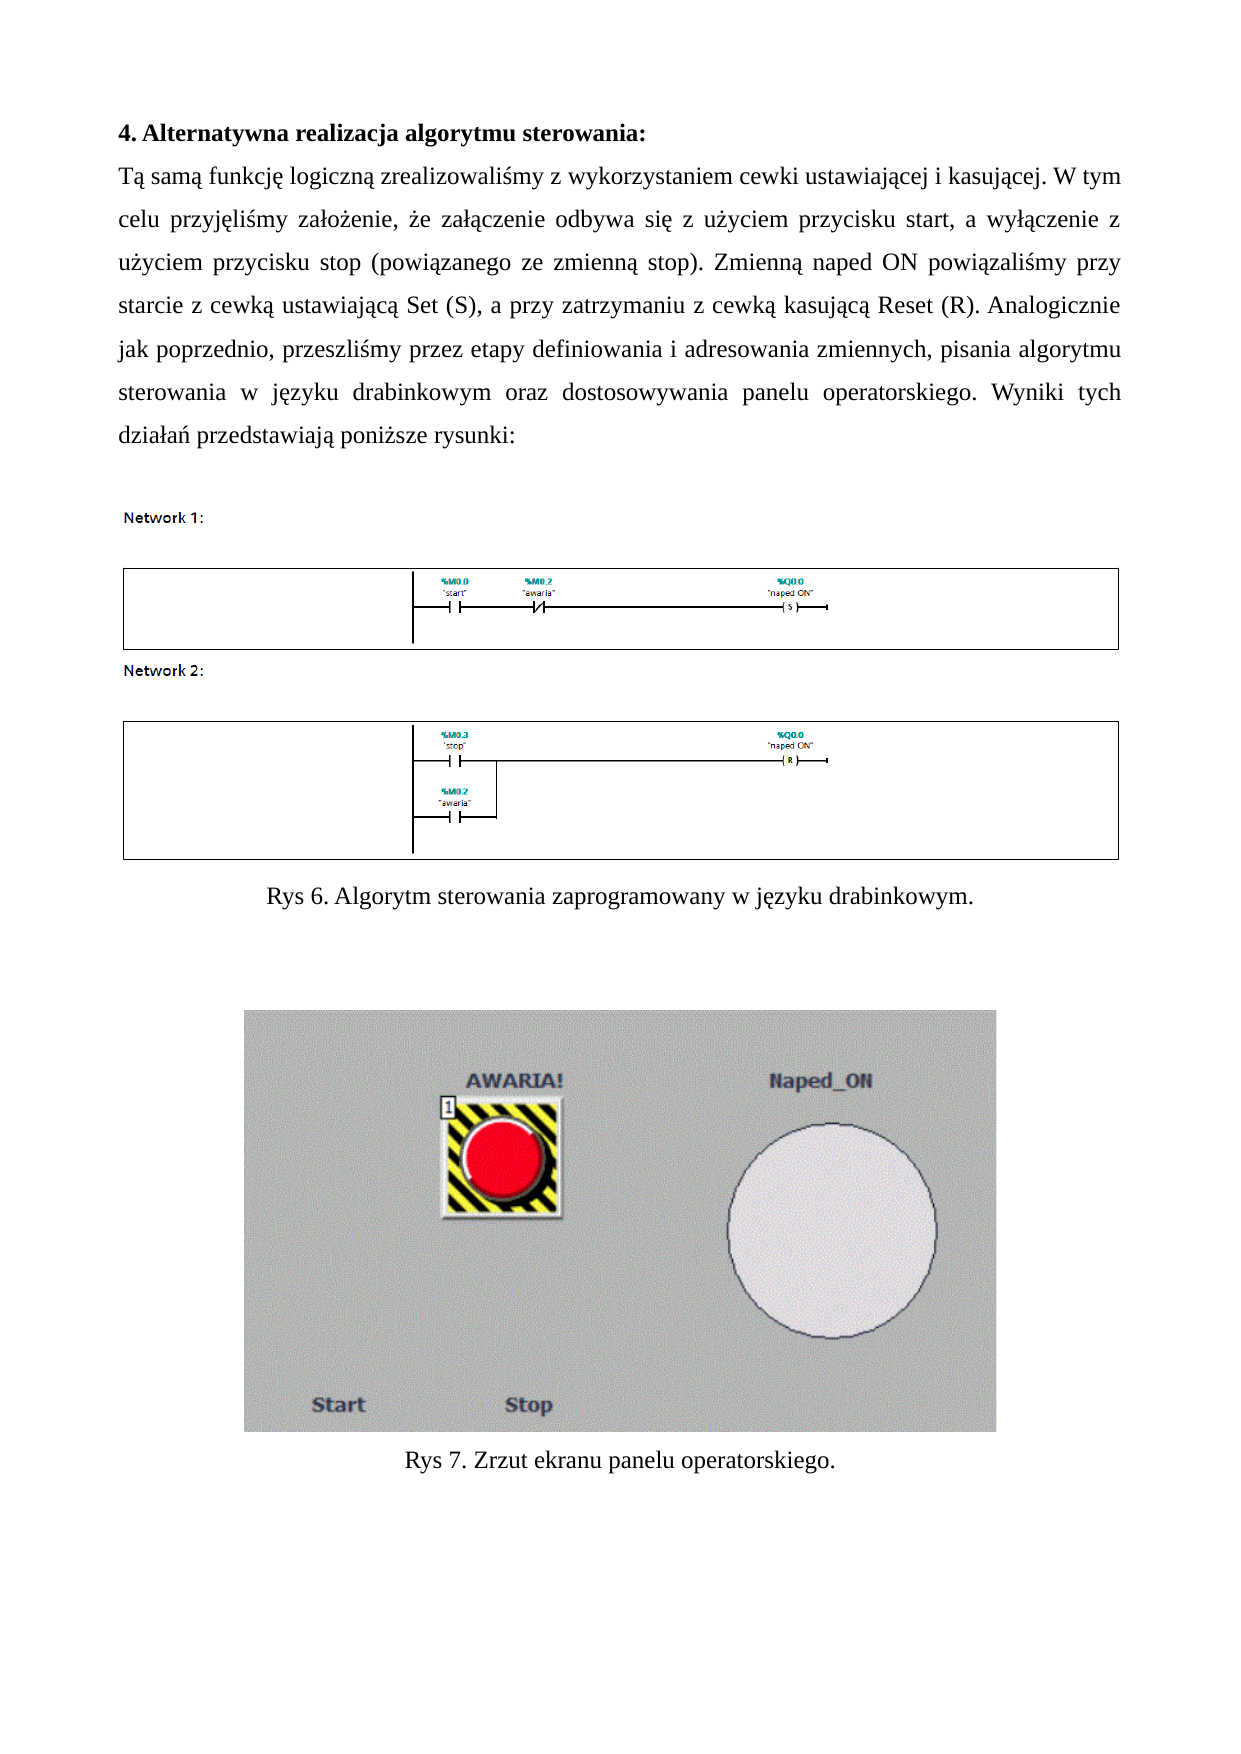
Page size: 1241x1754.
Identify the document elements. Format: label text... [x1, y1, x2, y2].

text 4. Alternatywna realizacja algorytmu sterowania: [118, 118, 1122, 147]
text Rys 6. Algorytm sterowania zaprogramowany w języku drabinkowym. [118, 867, 1122, 910]
text Rys 7. Zrzut ekranu panelu operatorskiego. [118, 1010, 1122, 1474]
text Tą samą funkcję logiczną zrealizowaliśmy z wykorzystaniem cewki ustawiającej i kasującej. W tym celu przyjęliśmy założenie, że załączenie odbywa się z użyciem przycisku start, a wyłączenie z użyciem przycisku stop (powiązanego ze zmienną stop). Zmienną naped ON powiązaliśmy przy starcie z cewką ustawiającą Set (S), a przy zatrzymaniu z cewką kasującą Reset (R). Analogicznie jak poprzednio, przeszliśmy przez etapy definiowania i adresowania zmiennych, pisania algorytmu sterowania w języku drabinkowym oraz dostosowywania panelu operatorskiego. Wyniki tych działań przedstawiają poniższe rysunki: [118, 161, 1122, 449]
